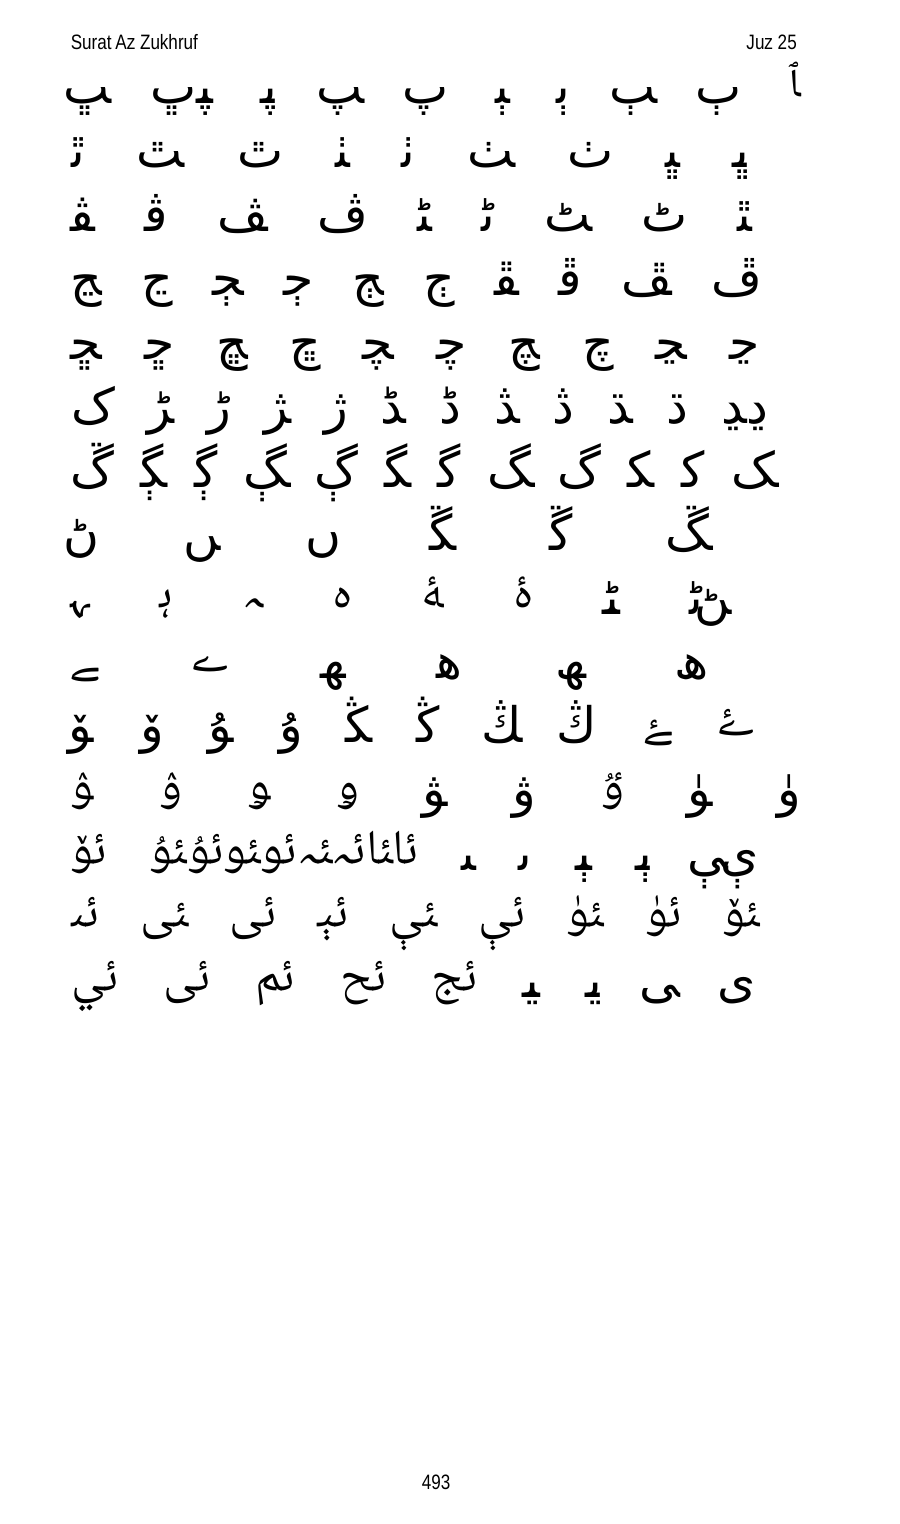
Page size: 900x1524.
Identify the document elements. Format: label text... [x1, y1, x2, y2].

text ﭸ ﭹ ﭺ ﭻ ﭼ ﭽ ﭾ ﭿ ﮀ ﮁ [71, 315, 801, 379]
text ﮰ ﮱ ﯓ ﯔ ﯕ ﯖ ﯗ ﯘ ﯙ ﯚ [71, 698, 801, 762]
text ﮪ ﮫ ﮬ ﮭ ﮮ ﮯ [71, 635, 801, 698]
text ﮛ ﮜ ﮝ ﮞ ﮟ ﮠ [71, 507, 801, 571]
text ﭥ ﭦ ﭧ ﭨ ﭩ ﭪ ﭫ ﭬ ﭭ [71, 188, 801, 252]
text ﮂﮃ ﮄ ﮅ ﮆ ﮇ ﮈ ﮉ ﮊ ﮋ ﮌ ﮍ ﮎ [71, 379, 801, 443]
text ﯼ ﯽ ﯾ ﯿ ﰀ ﰁ ﰂ ﰃ ﰄ [71, 954, 801, 1018]
text ﭜ ﭝ ﭞ ﭟ ﭠ ﭡ ﭢ ﭣ ﭤ [71, 124, 801, 188]
text ﭑ ﭒ ﭓ ﭔ ﭕ ﭖ ﭗ ﭘ ﭙﭚ ﭛ [71, 60, 801, 124]
text ﯛ ﯜ ﯝ ﯞ ﯟ ﯠ ﯡ ﯢ ﯣ [71, 762, 801, 826]
text ﮡﮢ ﮣ ﮤ ﮥ ﮦ ﮧ ﮨ ﮩ [71, 571, 801, 635]
text ﯤﯥ ﯦ ﯧ ﯨ ﯩ ﯪﯫﯬﯭﯮﯯﯰﯱ ﯲ [71, 826, 801, 890]
text ﯳ ﯴ ﯵ ﯶ ﯷ ﯸ ﯹ ﯺ ﯻ [71, 890, 801, 954]
text ﮏ ﮐ ﮑ ﮒ ﮓ ﮔ ﮕ ﮖ ﮗ ﮘ ﮙ ﮚ [71, 443, 801, 507]
text ﭮ ﭯ ﭰ ﭱ ﭲ ﭳ ﭴ ﭵ ﭶ ﭷ [71, 252, 801, 315]
